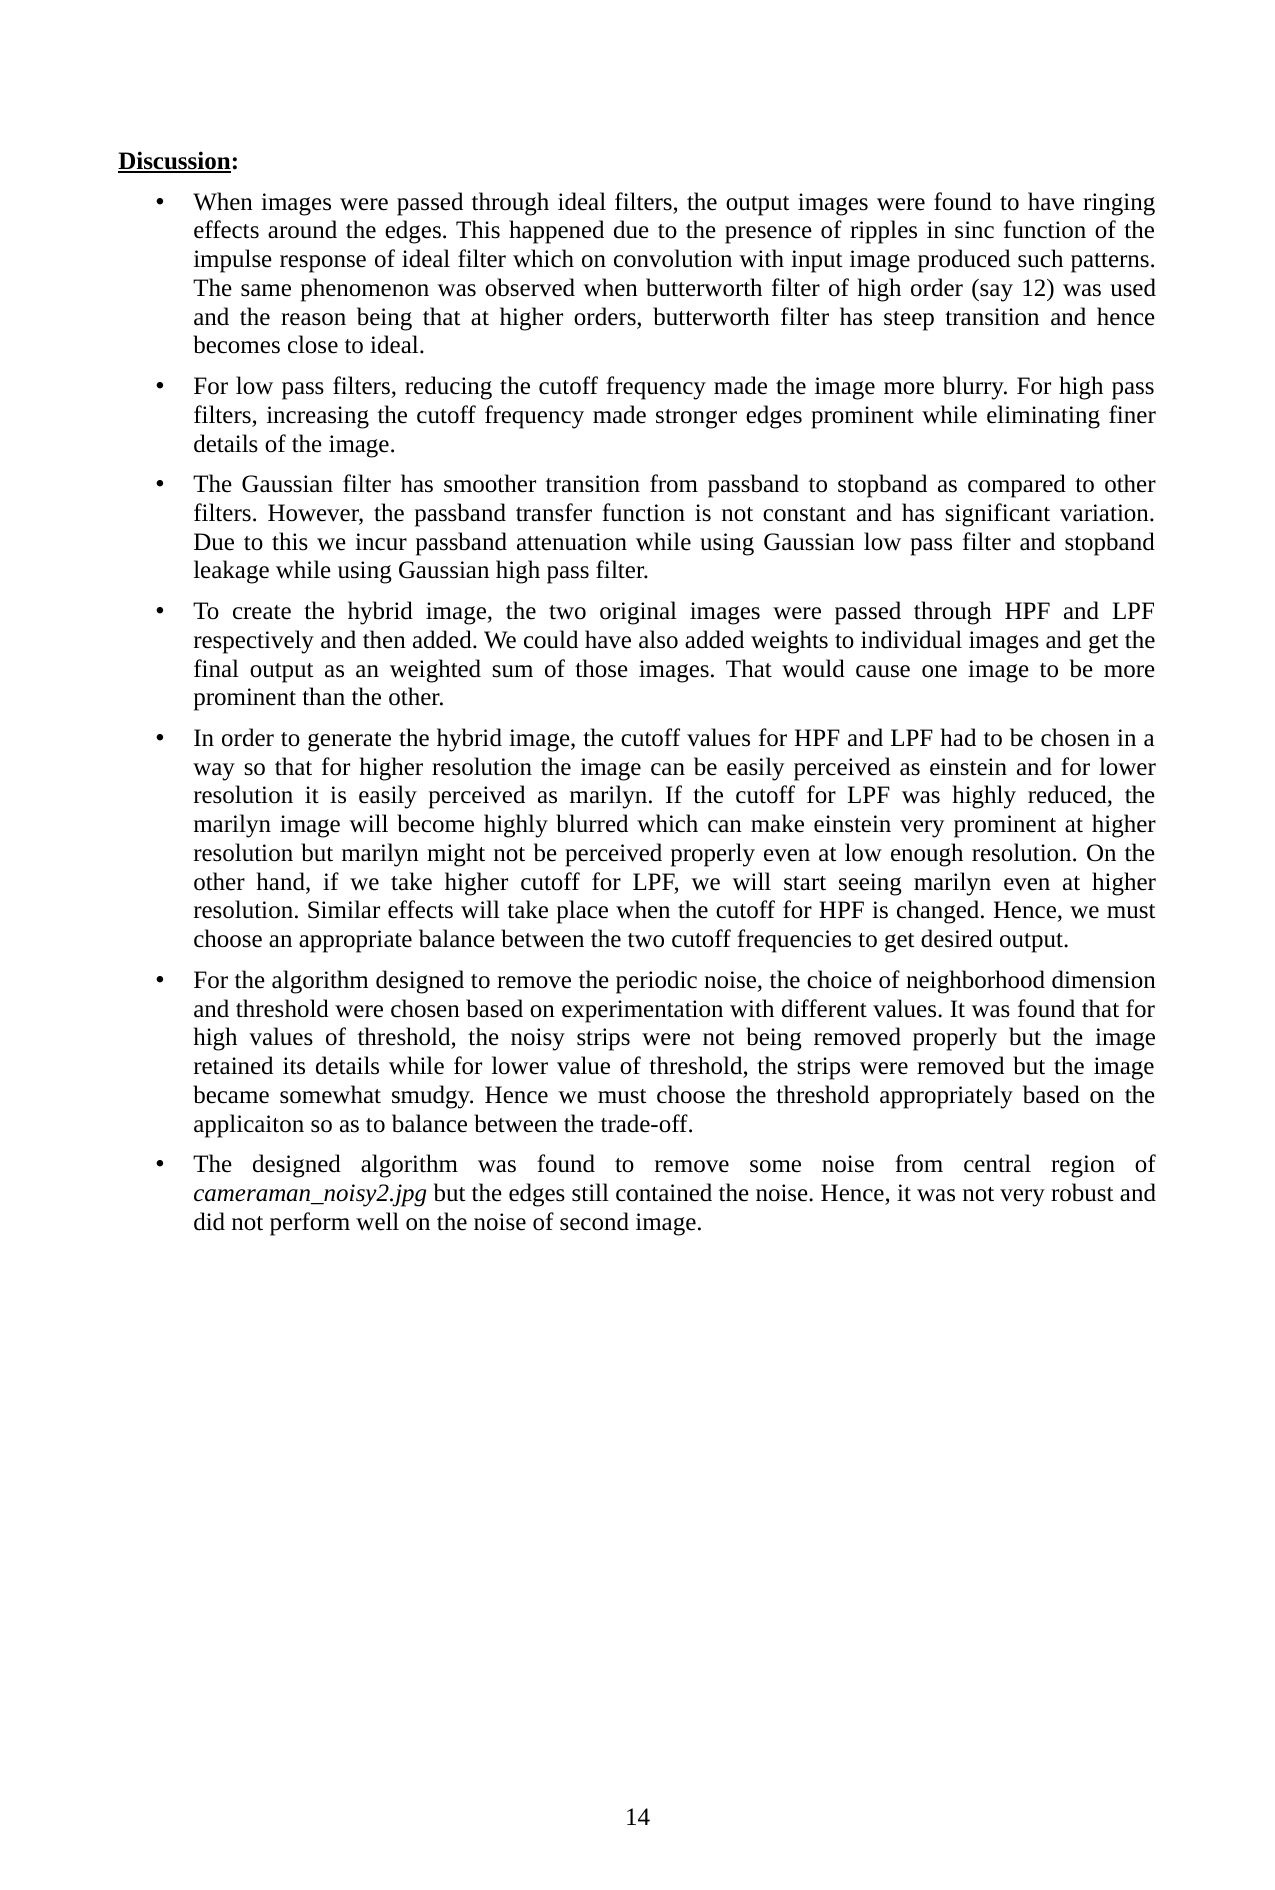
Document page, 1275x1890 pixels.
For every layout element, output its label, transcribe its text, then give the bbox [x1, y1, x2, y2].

list The Gaussian filter has smoother transition from passband to stopband as compared to other filters. However, the passband transfer function is not constant and has significant variation. Due to this we incur passband attenuation while using Gaussian low pass filter and stopband leakage while using Gaussian high pass filter. [156, 469, 1157, 584]
list The designed algorithm was found to remove some noise from central region of cameraman_noisy2.jpg but the edges still contained the noise. Hence, it was not very robust and did not perform well on the noise of second image. [156, 1149, 1157, 1236]
list For low pass filters, reducing the cutoff frequency made the image more blurry. For high pass filters, increasing the cutoff frequency made stronger edges prominent while eliminating finer details of the image. [156, 371, 1157, 457]
text Discussion: [118, 146, 1157, 175]
list To create the hybrid image, the two original images were passed through HPF and LPF respectively and then added. We could have also added weights to individual images and get the final output as an weighted sum of those images. That would cause one image to be more prominent than the other. [156, 596, 1157, 711]
list In order to generate the hybrid image, the cutoff values for HPF and LPF had to be chosen in a way so that for higher resolution the image can be easily perceived as einstein and for lower resolution it is easily perceived as marilyn. If the cutoff for LPF was highly reduced, the marilyn image will become highly blurred which can make einstein very prominent at higher resolution but marilyn might not be perceived properly even at low enough resolution. On the other hand, if we take higher cutoff for LPF, we will start seeing marilyn even at higher resolution. Similar effects will take place when the cutoff for HPF is changed. Hence, we must choose an appropriate balance between the two cutoff frequencies to get desired output. [156, 723, 1157, 953]
list When images were passed through ideal filters, the output images were found to have ringing effects around the edges. This happened due to the presence of ripples in sinc function of the impulse response of ideal filter which on convolution with input image produced such patterns. The same phenomenon was observed when butterworth filter of high order (say 12) was used and the reason being that at higher orders, butterworth filter has steep transition and hence becomes close to ideal. [156, 187, 1157, 359]
list For the algorithm designed to remove the periodic noise, the choice of neighborhood dimension and threshold were chosen based on experimentation with different values. It was found that for high values of threshold, the noisy strips were not being removed properly but the image retained its details while for lower value of threshold, the strips were removed but the image became somewhat smudgy. Hence we must choose the threshold appropriately based on the applicaiton so as to balance between the trade-off. [156, 965, 1157, 1137]
